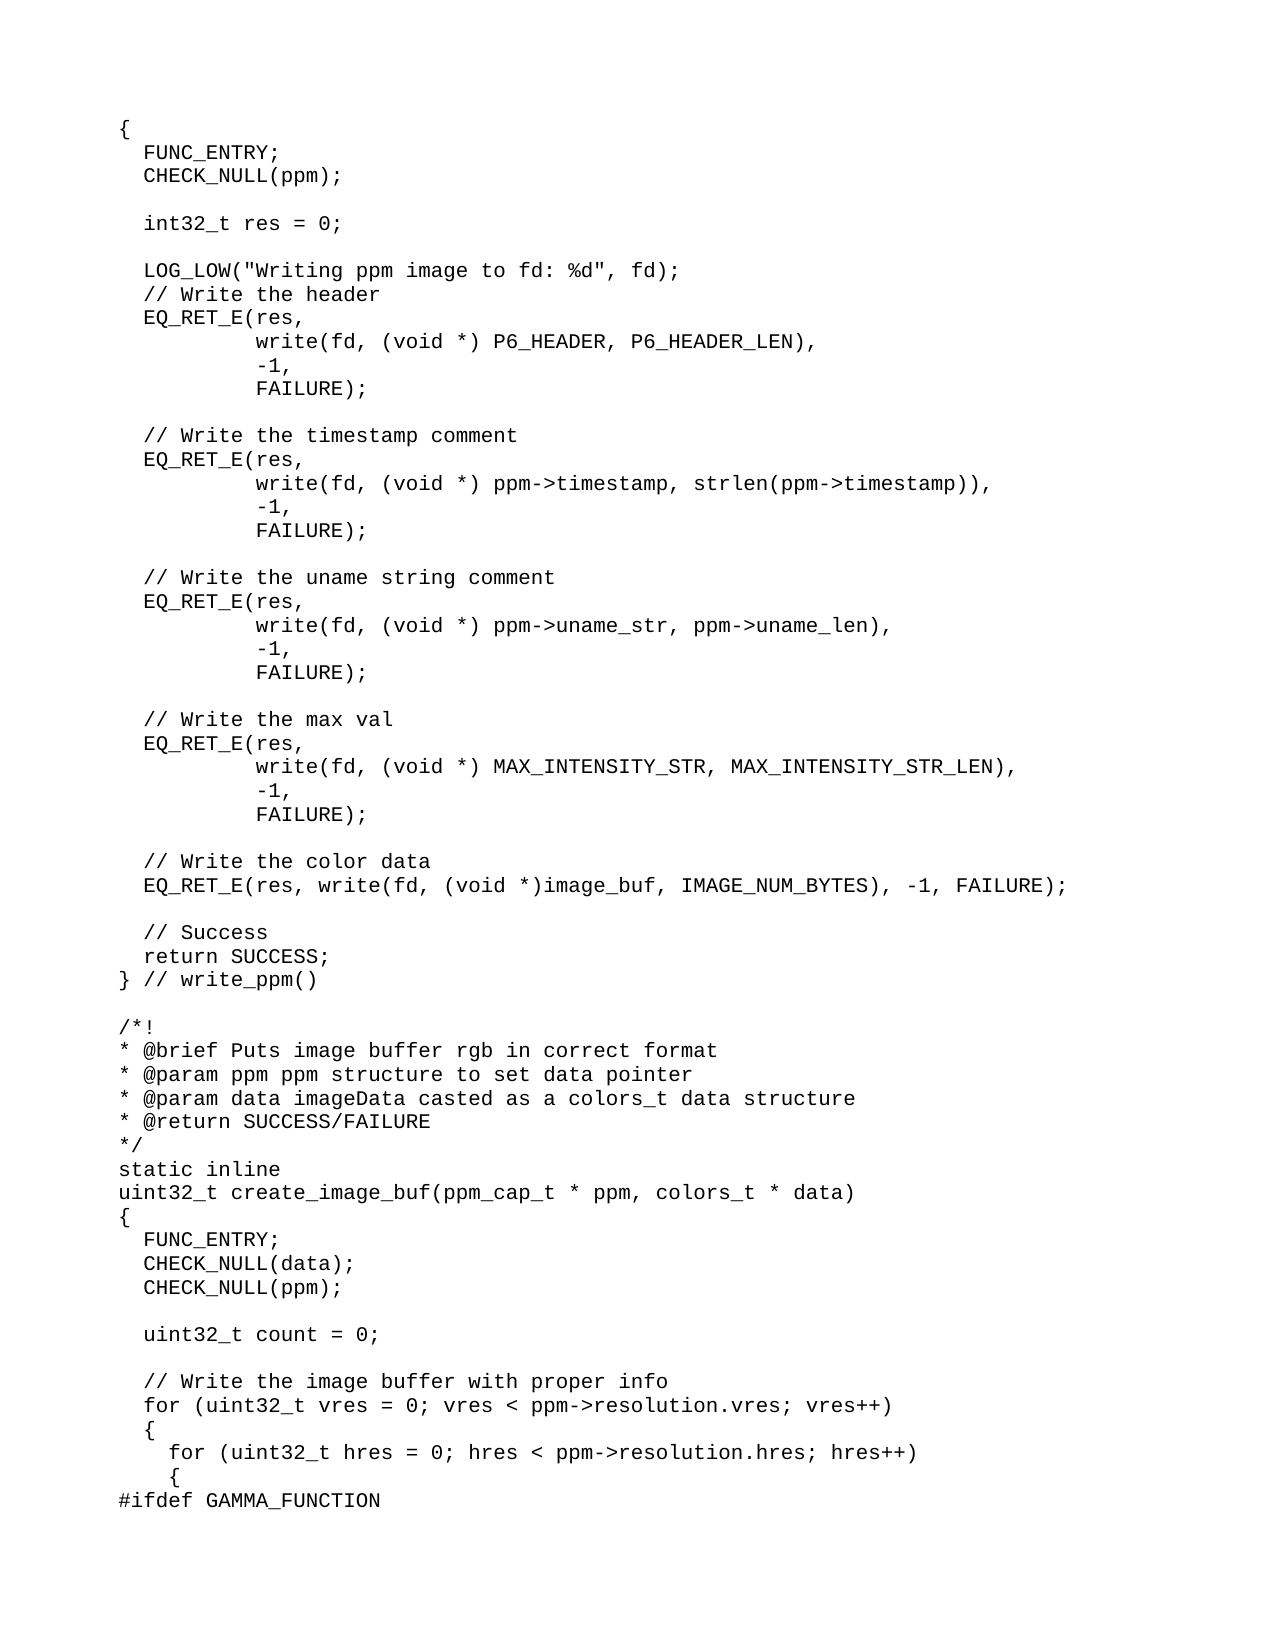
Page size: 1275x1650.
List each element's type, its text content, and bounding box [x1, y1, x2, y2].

text * @param data imageData casted as a colors_t data structure [118, 1088, 1157, 1111]
text // Write the uname string comment [118, 567, 1157, 591]
text for (uint32_t hres = 0; hres < ppm->resolution.hres; hres++) [118, 1442, 1157, 1466]
text LOG_LOW("Writing ppm image to fd: %d", fd); [118, 260, 1157, 284]
text EQ_RET_E(res, [118, 591, 1157, 615]
text -1, [118, 780, 1157, 804]
text uint32_t count = 0; [118, 1324, 1157, 1348]
text write(fd, (void *) ppm->timestamp, strlen(ppm->timestamp)), [118, 473, 1157, 496]
text EQ_RET_E(res, [118, 307, 1157, 331]
text FUNC_ENTRY; [118, 142, 1157, 165]
text * @brief Puts image buffer rgb in correct format [118, 1040, 1157, 1064]
text write(fd, (void *) ppm->uname_str, ppm->uname_len), [118, 615, 1157, 638]
text { [118, 1466, 1157, 1489]
text FAILURE); [118, 662, 1157, 686]
text int32_t res = 0; [118, 213, 1157, 236]
text write(fd, (void *) P6_HEADER, P6_HEADER_LEN), [118, 331, 1157, 354]
text static inline [118, 1158, 1157, 1182]
text EQ_RET_E(res, write(fd, (void *)image_buf, IMAGE_NUM_BYTES), -1, FAILURE); [118, 875, 1157, 898]
text return SUCCESS; [118, 946, 1157, 969]
text // Write the header [118, 284, 1157, 307]
text { [118, 118, 1157, 142]
text * @return SUCCESS/FAILURE [118, 1111, 1157, 1135]
text FAILURE); [118, 804, 1157, 827]
text CHECK_NULL(ppm); [118, 1277, 1157, 1300]
text CHECK_NULL(data); [118, 1253, 1157, 1277]
text for (uint32_t vres = 0; vres < ppm->resolution.vres; vres++) [118, 1395, 1157, 1419]
text * @param ppm ppm structure to set data pointer [118, 1064, 1157, 1088]
text CHECK_NULL(ppm); [118, 165, 1157, 189]
text EQ_RET_E(res, [118, 733, 1157, 757]
text /*! [118, 1017, 1157, 1040]
text write(fd, (void *) MAX_INTENSITY_STR, MAX_INTENSITY_STR_LEN), [118, 757, 1157, 780]
text // Write the image buffer with proper info [118, 1371, 1157, 1395]
text FUNC_ENTRY; [118, 1229, 1157, 1253]
text */ [118, 1135, 1157, 1158]
text FAILURE); [118, 520, 1157, 544]
text -1, [118, 496, 1157, 520]
text // Write the timestamp comment [118, 426, 1157, 449]
text FAILURE); [118, 378, 1157, 402]
text { [118, 1419, 1157, 1442]
text EQ_RET_E(res, [118, 449, 1157, 473]
text #ifdef GAMMA_FUNCTION [118, 1489, 1157, 1513]
text -1, [118, 354, 1157, 378]
text } // write_ppm() [118, 969, 1157, 993]
text uint32_t create_image_buf(ppm_cap_t * ppm, colors_t * data) [118, 1182, 1157, 1206]
text // Success [118, 922, 1157, 946]
text // Write the color data [118, 851, 1157, 875]
text -1, [118, 638, 1157, 662]
text { [118, 1206, 1157, 1229]
text // Write the max val [118, 709, 1157, 733]
